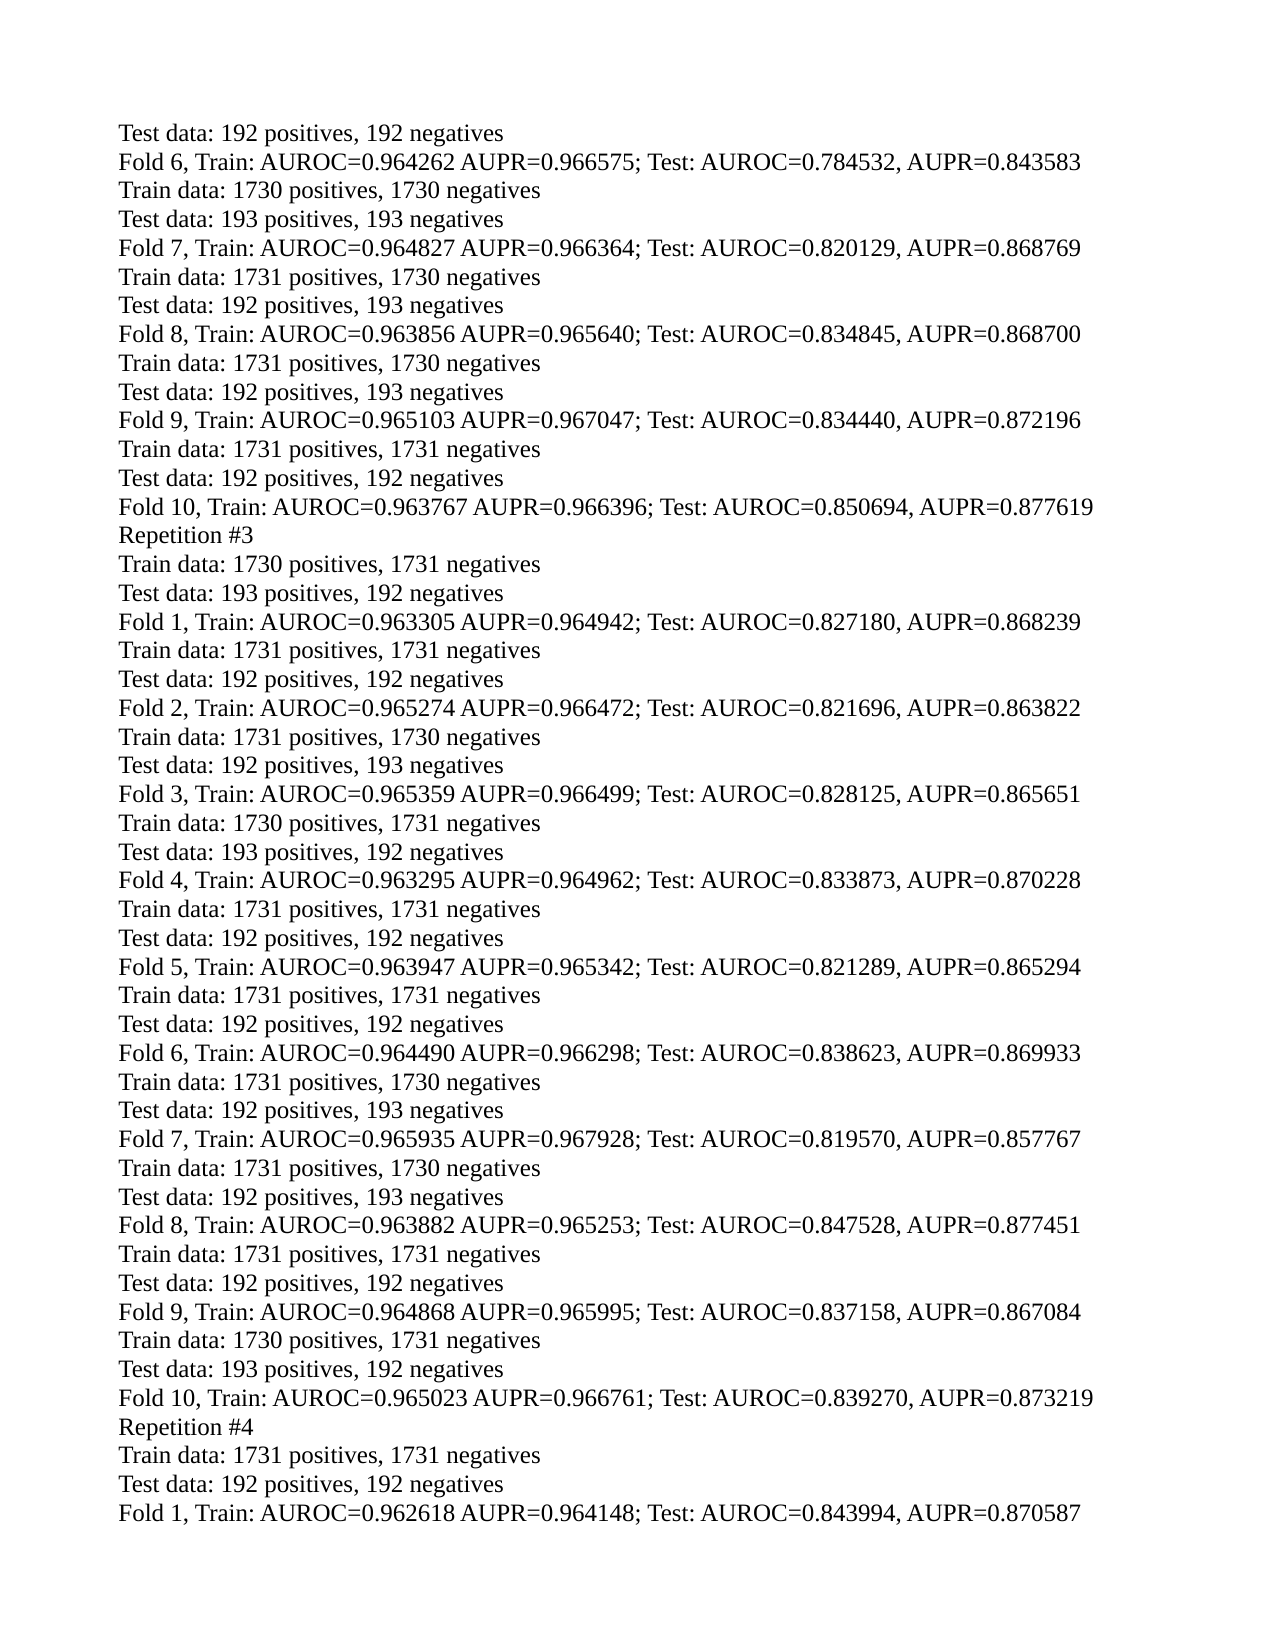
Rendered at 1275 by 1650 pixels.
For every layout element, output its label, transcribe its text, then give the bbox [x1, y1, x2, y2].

text Train data: 1731 positives, 1730 negatives [118, 722, 1157, 751]
text Train data: 1731 positives, 1731 negatives [118, 894, 1157, 923]
text Fold 1, Train: AUROC=0.962618 AUPR=0.964148; Test: AUROC=0.843994, AUPR=0.870587 [118, 1498, 1157, 1527]
text Train data: 1731 positives, 1730 negatives [118, 262, 1157, 291]
text Fold 3, Train: AUROC=0.965359 AUPR=0.966499; Test: AUROC=0.828125, AUPR=0.865651 [118, 779, 1157, 808]
text Repetition #3 [118, 521, 1157, 549]
text Fold 10, Train: AUROC=0.965023 AUPR=0.966761; Test: AUROC=0.839270, AUPR=0.873219 [118, 1383, 1157, 1412]
text Fold 6, Train: AUROC=0.964262 AUPR=0.966575; Test: AUROC=0.784532, AUPR=0.843583 [118, 147, 1157, 176]
text Fold 5, Train: AUROC=0.963947 AUPR=0.965342; Test: AUROC=0.821289, AUPR=0.865294 [118, 952, 1157, 981]
text Train data: 1731 positives, 1730 negatives [118, 1153, 1157, 1182]
text Test data: 192 positives, 192 negatives [118, 664, 1157, 693]
text Test data: 193 positives, 192 negatives [118, 578, 1157, 607]
text Test data: 192 positives, 192 negatives [118, 1268, 1157, 1297]
text Test data: 193 positives, 192 negatives [118, 1354, 1157, 1383]
text Test data: 192 positives, 192 negatives [118, 1469, 1157, 1498]
text Train data: 1730 positives, 1730 negatives [118, 176, 1157, 204]
text Test data: 192 positives, 193 negatives [118, 377, 1157, 406]
text Train data: 1731 positives, 1731 negatives [118, 1239, 1157, 1268]
text Train data: 1730 positives, 1731 negatives [118, 808, 1157, 837]
text Test data: 192 positives, 193 negatives [118, 751, 1157, 779]
text Train data: 1731 positives, 1731 negatives [118, 636, 1157, 664]
text Fold 10, Train: AUROC=0.963767 AUPR=0.966396; Test: AUROC=0.850694, AUPR=0.877619 [118, 492, 1157, 521]
text Test data: 193 positives, 193 negatives [118, 204, 1157, 233]
text Test data: 192 positives, 193 negatives [118, 1182, 1157, 1211]
text Fold 8, Train: AUROC=0.963856 AUPR=0.965640; Test: AUROC=0.834845, AUPR=0.868700 [118, 319, 1157, 348]
text Fold 4, Train: AUROC=0.963295 AUPR=0.964962; Test: AUROC=0.833873, AUPR=0.870228 [118, 866, 1157, 894]
text Fold 2, Train: AUROC=0.965274 AUPR=0.966472; Test: AUROC=0.821696, AUPR=0.863822 [118, 693, 1157, 722]
text Train data: 1730 positives, 1731 negatives [118, 1326, 1157, 1354]
text Test data: 193 positives, 192 negatives [118, 837, 1157, 866]
text Test data: 192 positives, 193 negatives [118, 1096, 1157, 1124]
text Train data: 1731 positives, 1731 negatives [118, 981, 1157, 1009]
text Train data: 1731 positives, 1730 negatives [118, 1067, 1157, 1096]
text Fold 8, Train: AUROC=0.963882 AUPR=0.965253; Test: AUROC=0.847528, AUPR=0.877451 [118, 1211, 1157, 1239]
text Fold 9, Train: AUROC=0.964868 AUPR=0.965995; Test: AUROC=0.837158, AUPR=0.867084 [118, 1297, 1157, 1326]
text Fold 1, Train: AUROC=0.963305 AUPR=0.964942; Test: AUROC=0.827180, AUPR=0.868239 [118, 607, 1157, 636]
text Test data: 192 positives, 193 negatives [118, 291, 1157, 319]
text Train data: 1731 positives, 1731 negatives [118, 1441, 1157, 1469]
text Fold 7, Train: AUROC=0.965935 AUPR=0.967928; Test: AUROC=0.819570, AUPR=0.857767 [118, 1124, 1157, 1153]
text Fold 6, Train: AUROC=0.964490 AUPR=0.966298; Test: AUROC=0.838623, AUPR=0.869933 [118, 1038, 1157, 1067]
text Test data: 192 positives, 192 negatives [118, 463, 1157, 492]
text Fold 7, Train: AUROC=0.964827 AUPR=0.966364; Test: AUROC=0.820129, AUPR=0.868769 [118, 233, 1157, 262]
text Fold 9, Train: AUROC=0.965103 AUPR=0.967047; Test: AUROC=0.834440, AUPR=0.872196 [118, 406, 1157, 434]
text Test data: 192 positives, 192 negatives [118, 118, 1157, 147]
text Train data: 1731 positives, 1731 negatives [118, 434, 1157, 463]
text Train data: 1730 positives, 1731 negatives [118, 549, 1157, 578]
text Test data: 192 positives, 192 negatives [118, 1009, 1157, 1038]
text Repetition #4 [118, 1412, 1157, 1441]
text Test data: 192 positives, 192 negatives [118, 923, 1157, 952]
text Train data: 1731 positives, 1730 negatives [118, 348, 1157, 377]
